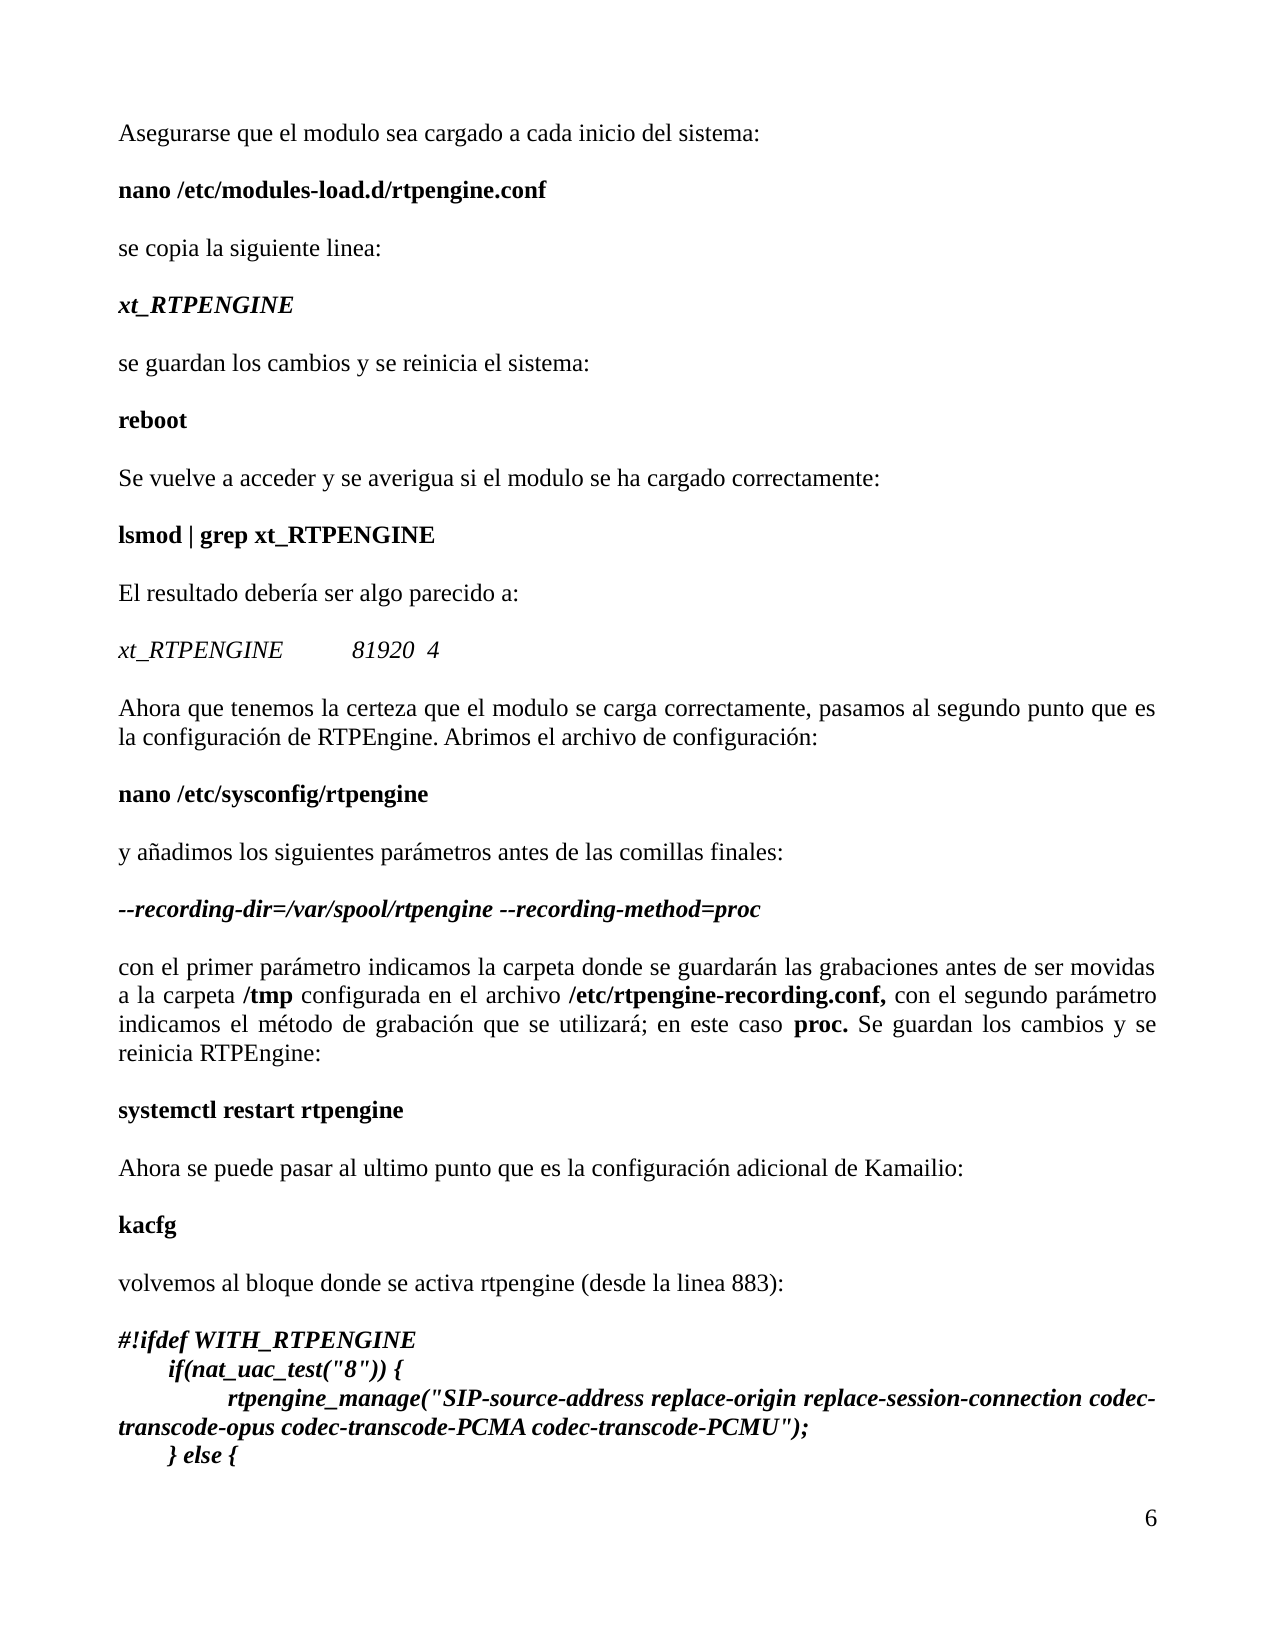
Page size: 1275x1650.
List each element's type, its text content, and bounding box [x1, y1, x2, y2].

text Ahora que tenemos la certeza que el modulo se carga correctamente, pasamos al segundo punto que es la configuración de RTPEngine. Abrimos el archivo de configuración: [118, 693, 1157, 751]
text #!ifdef WITH_RTPENGINE [118, 1326, 1157, 1354]
text con el primer parámetro indicamos la carpeta donde se guardarán las grabaciones antes de ser movidas a la carpeta /tmp configurada en el archivo /etc/rtpengine-recording.conf, con el segundo parámetro indicamos el método de grabación que se utilizará; en este caso proc. Se guardan los cambios y se reinicia RTPEngine: [118, 952, 1157, 1067]
text Se vuelve a acceder y se averigua si el modulo se ha cargado correctamente: [118, 463, 1157, 492]
text Asegurarse que el modulo sea cargado a cada inicio del sistema: [118, 118, 1157, 147]
text nano /etc/sysconfig/rtpengine [118, 779, 1157, 808]
text systemctl restart rtpengine [118, 1096, 1157, 1124]
text se guardan los cambios y se reinicia el sistema: [118, 348, 1157, 377]
text y añadimos los siguientes parámetros antes de las comillas finales: [118, 837, 1157, 866]
text if(nat_uac_test("8")) { [118, 1354, 1157, 1383]
text lsmod | grep xt_RTPENGINE [118, 521, 1157, 549]
text xt_RTPENGINE [118, 291, 1157, 319]
text kacfg [118, 1211, 1157, 1239]
text nano /etc/modules-load.d/rtpengine.conf [118, 176, 1157, 204]
text xt_RTPENGINE 81920 4 [118, 636, 1157, 664]
text volvemos al bloque donde se activa rtpengine (desde la linea 883): [118, 1268, 1157, 1297]
text El resultado debería ser algo parecido a: [118, 578, 1157, 607]
text Ahora se puede pasar al ultimo punto que es la configuración adicional de Kamailio: [118, 1153, 1157, 1182]
text } else { [118, 1441, 1157, 1469]
text se copia la siguiente linea: [118, 233, 1157, 262]
text rtpengine_manage("SIP-source-address replace-origin replace-session-connection codec-transcode-opus codec-transcode-PCMA codec-transcode-PCMU"); [118, 1383, 1157, 1441]
text --recording-dir=/var/spool/rtpengine --recording-method=proc [118, 894, 1157, 923]
text reboot [118, 406, 1157, 434]
